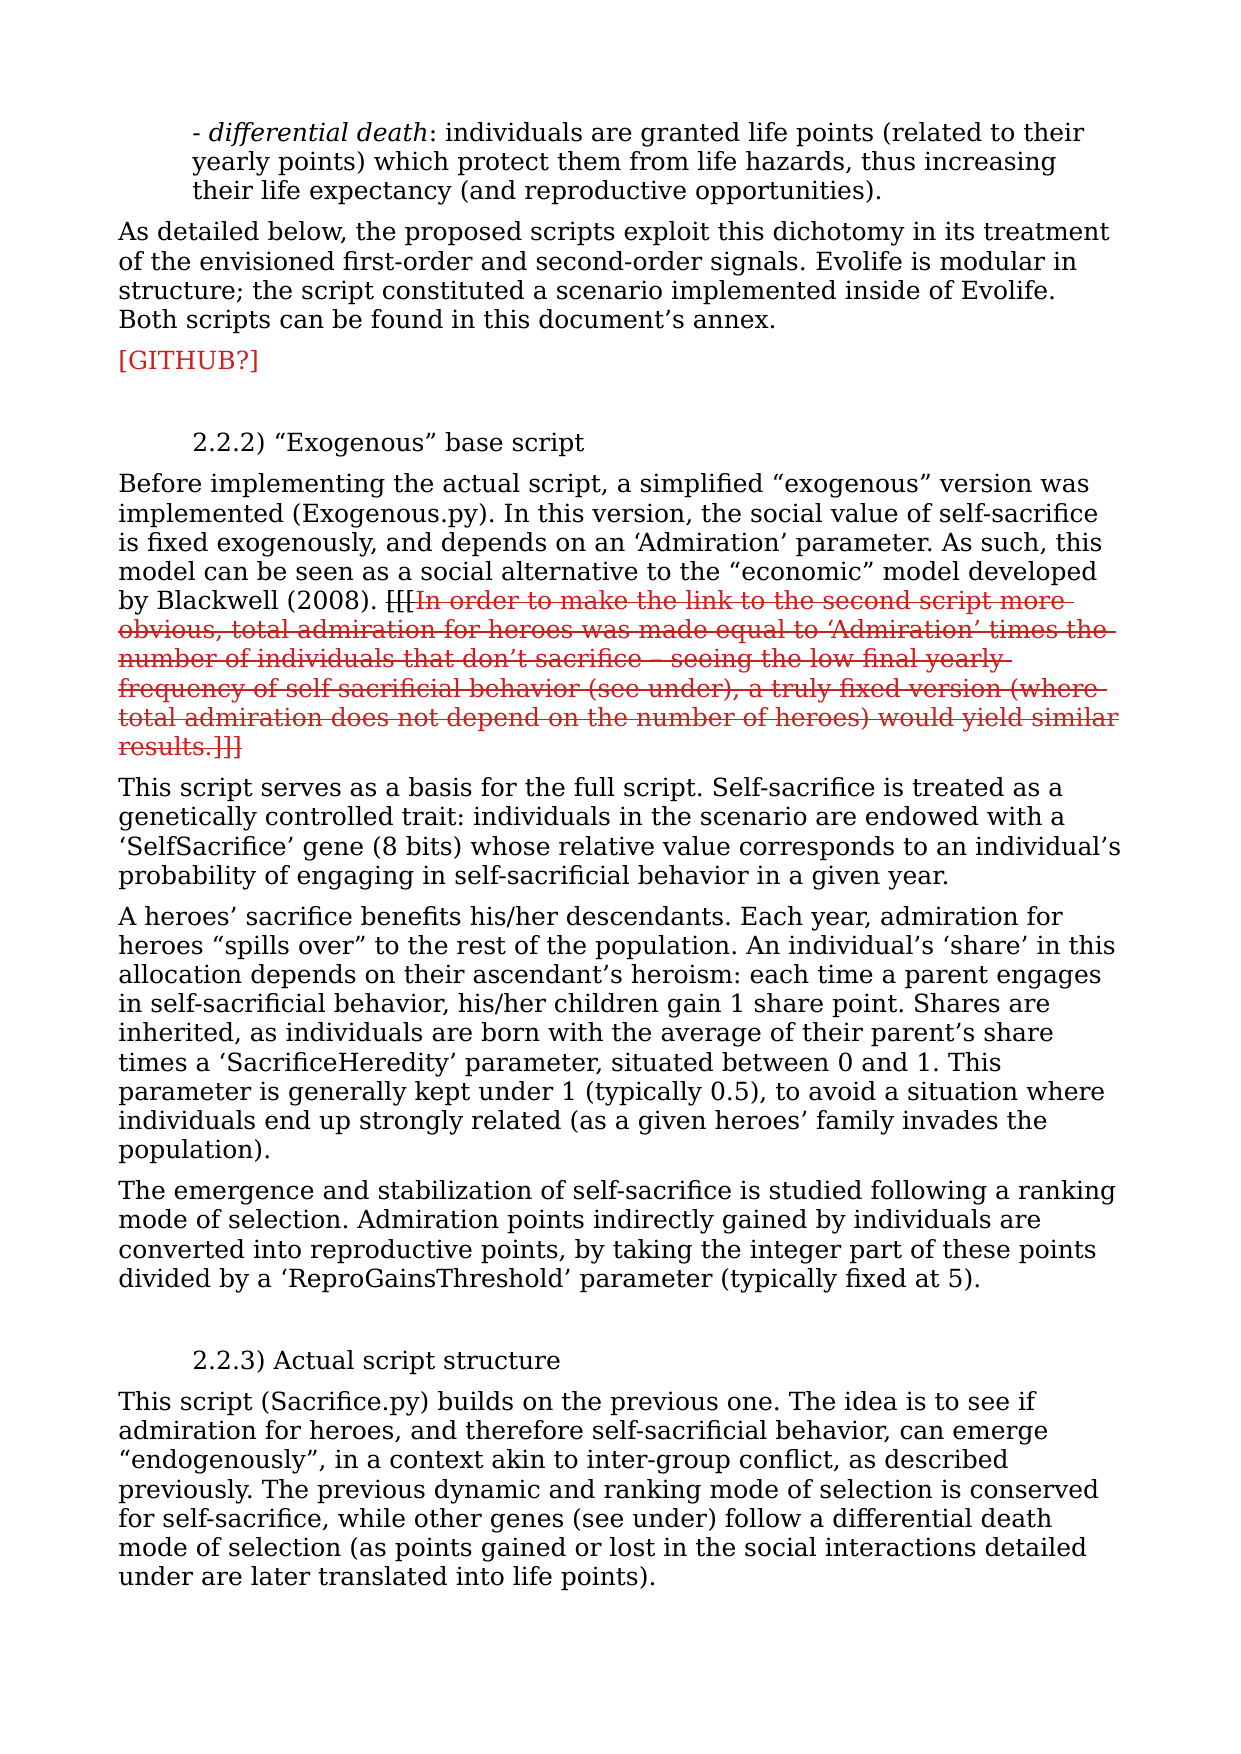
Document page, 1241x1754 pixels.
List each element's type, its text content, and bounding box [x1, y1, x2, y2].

text This script (Sacrifice.py) builds on the previous one. The idea is to see if admiration for heroes, and therefore self-sacrificial behavior, can emerge “endogenously”, in a context akin to inter-group conflict, as described previously. The previous dynamic and ranking mode of selection is conserved for self-sacrifice, while other genes (see under) follow a differential death mode of selection (as points gained or lost in the social interactions detailed under are later translated into life points). [118, 1387, 1122, 1592]
text The emergence and stabilization of self-sacrifice is studied following a ranking mode of selection. Admiration points indirectly gained by individuals are converted into reproductive points, by taking the integer part of these points divided by a ‘ReproGainsThreshold’ parameter (typically fixed at 5). [118, 1176, 1122, 1293]
text This script serves as a basis for the full script. Self-sacrifice is treated as a genetically controlled trait: individuals in the scenario are endowed with a ‘SelfSacrifice’ gene (8 bits) whose relative value corresponds to an individual’s probability of engaging in self-sacrificial behavior in a given year. [118, 773, 1122, 890]
text - differential death: individuals are granted life points (related to their yearly points) which protect them from life hazards, thus increasing their life expectancy (and reproductive opportunities). [118, 118, 1122, 206]
text 2.2.2) “Exogenous” base script [118, 428, 1122, 458]
text A heroes’ sacrifice benefits his/her descendants. Each year, admiration for heroes “spills over” to the rest of the population. An individual’s ‘share’ in this allocation depends on their ascendant’s heroism: each time a parent engages in self-sacrificial behavior, his/her children gain 1 share point. Shares are inherited, as individuals are born with the average of their parent’s share times a ‘SacrificeHeredity’ parameter, situated between 0 and 1. This parameter is generally kept under 1 (typically 0.5), to avoid a situation where individuals end up strongly related (as a given heroes’ family invades the population). [118, 902, 1122, 1164]
text As detailed below, the proposed scripts exploit this dichotomy in its treatment of the envisioned first-order and second-order signals. Evolife is modular in structure; the script constituted a scenario implemented inside of Evolife. Both scripts can be found in this document’s annex. [118, 218, 1122, 334]
text Before implementing the actual script, a simplified “exogenous” version was implemented (Exogenous.py). In this version, the social value of self-sacrifice is fixed exogenously, and depends on an ‘Admiration’ parameter. As such, this model can be seen as a social alternative to the “economic” model developed by Blackwell (2008). [[[In order to make the link to the second script more obvious, total admiration for heroes was made equal to ‘Admiration’ times the number of individuals that don’t sacrifice – seeing the low final yearly frequency of self-sacrificial behavior (see under), a truly fixed version (where total admiration does not depend on the number of heroes) would yield similar results.]]] [118, 470, 1122, 761]
text [GITHUB?] [118, 346, 1122, 375]
text 2.2.3) Actual script structure [118, 1346, 1122, 1375]
